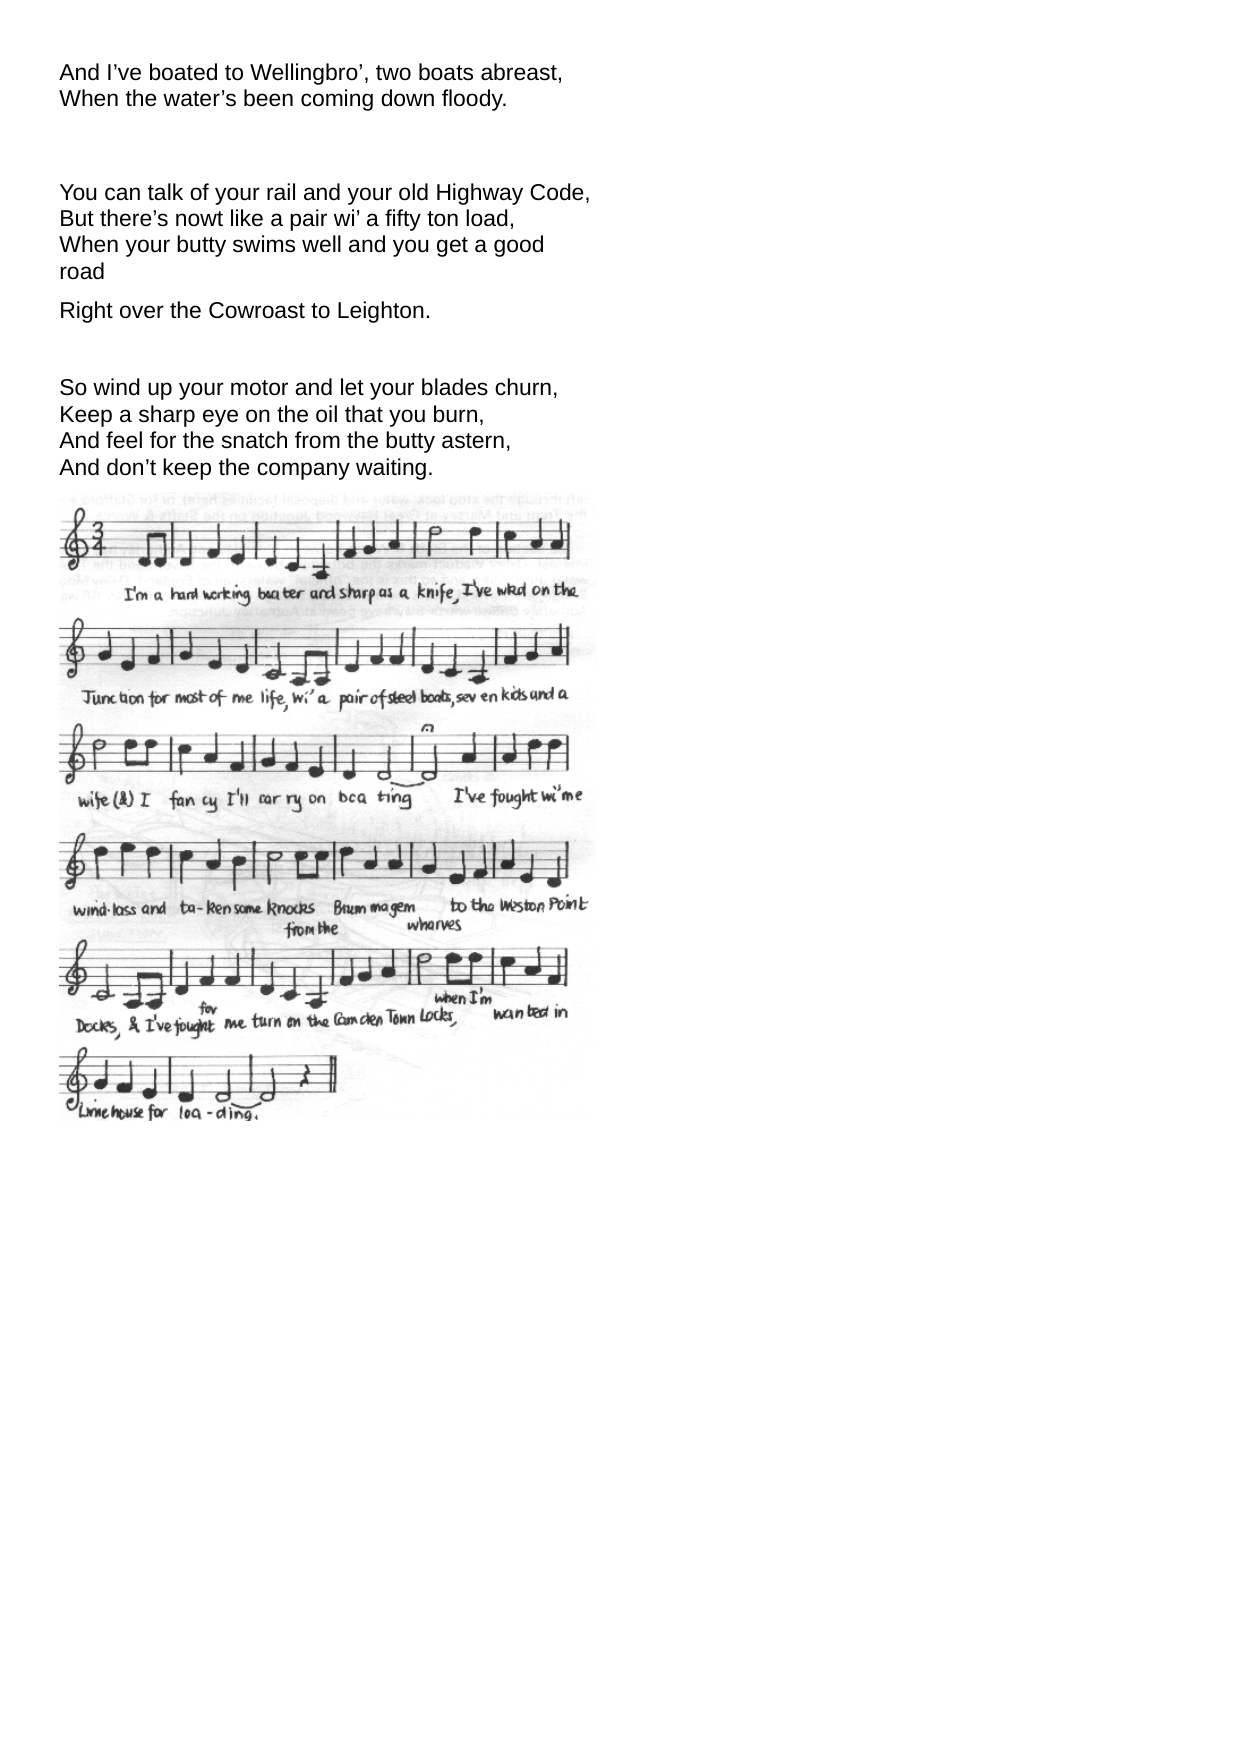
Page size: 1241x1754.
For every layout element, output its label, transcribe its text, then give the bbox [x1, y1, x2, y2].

picture [59, 492, 597, 1121]
text Right over the Cowroast to Leighton. [59, 297, 596, 323]
text So wind up your motor and let your blades churn, Keep a sharp eye on the oil that you burn, And feel for the snatch from the butty astern, And don’t keep the company waiting. [59, 374, 596, 480]
text You can talk of your rail and your old Highway Code, But there’s nowt like a pair wi’ a fifty ton load, When your butty swims well and you get a good road [59, 179, 596, 284]
text And I’ve boated to Wellingbro’, two boats abreast, When the water’s been coming down floody. [59, 59, 596, 112]
